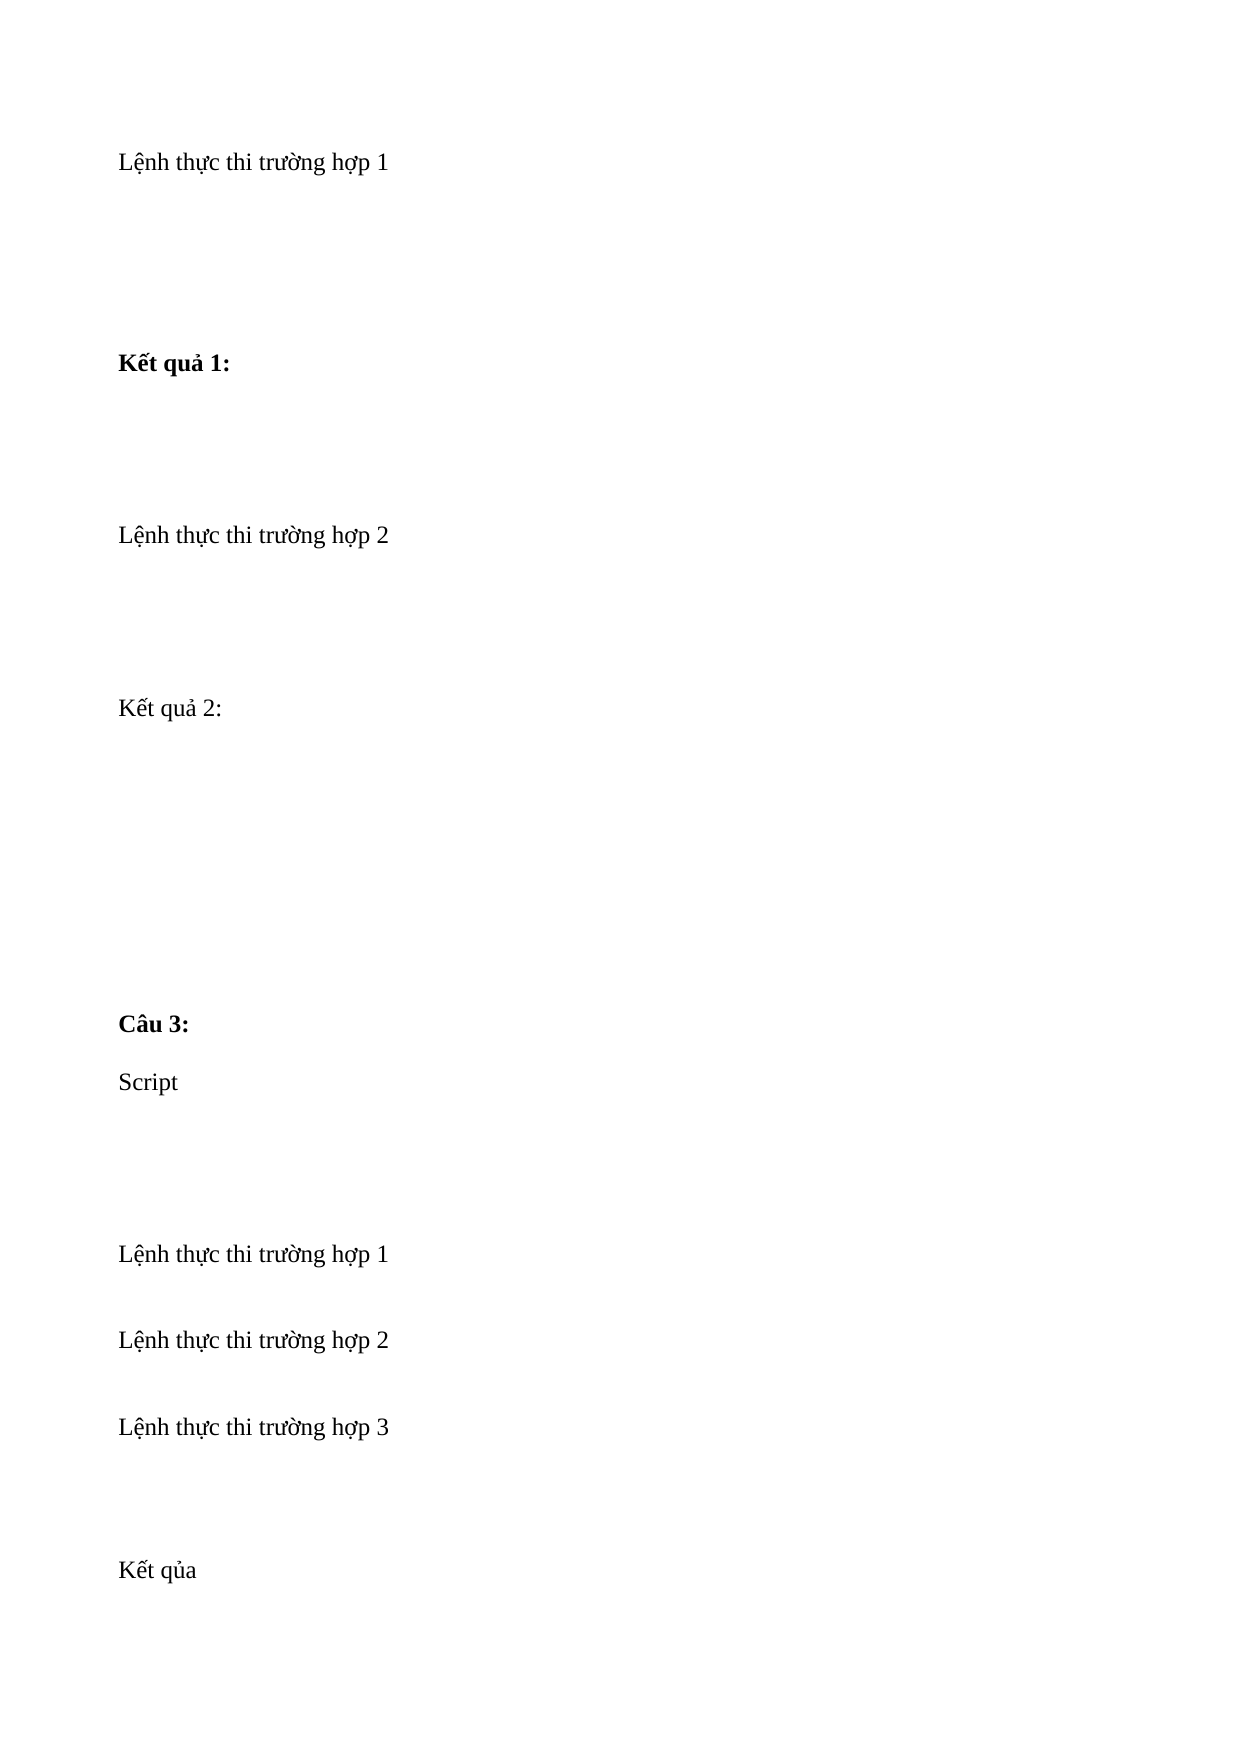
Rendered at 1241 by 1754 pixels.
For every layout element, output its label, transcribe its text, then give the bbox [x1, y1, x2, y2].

text Script [118, 1067, 1122, 1096]
text Kết quả 1: [118, 348, 1122, 377]
text Câu 3: [118, 1009, 1122, 1038]
text Kết qủa [118, 1556, 1122, 1584]
text Lệnh thực thi trường hợp 2 [118, 521, 1122, 549]
text Lệnh thực thi trường hợp 3 [118, 1412, 1122, 1441]
text Lệnh thực thi trường hợp 2 [118, 1326, 1122, 1354]
text Lệnh thực thi trường hợp 1 [118, 147, 1122, 176]
text Lệnh thực thi trường hợp 1 [118, 1239, 1122, 1268]
text Kết quả 2: [118, 693, 1122, 722]
